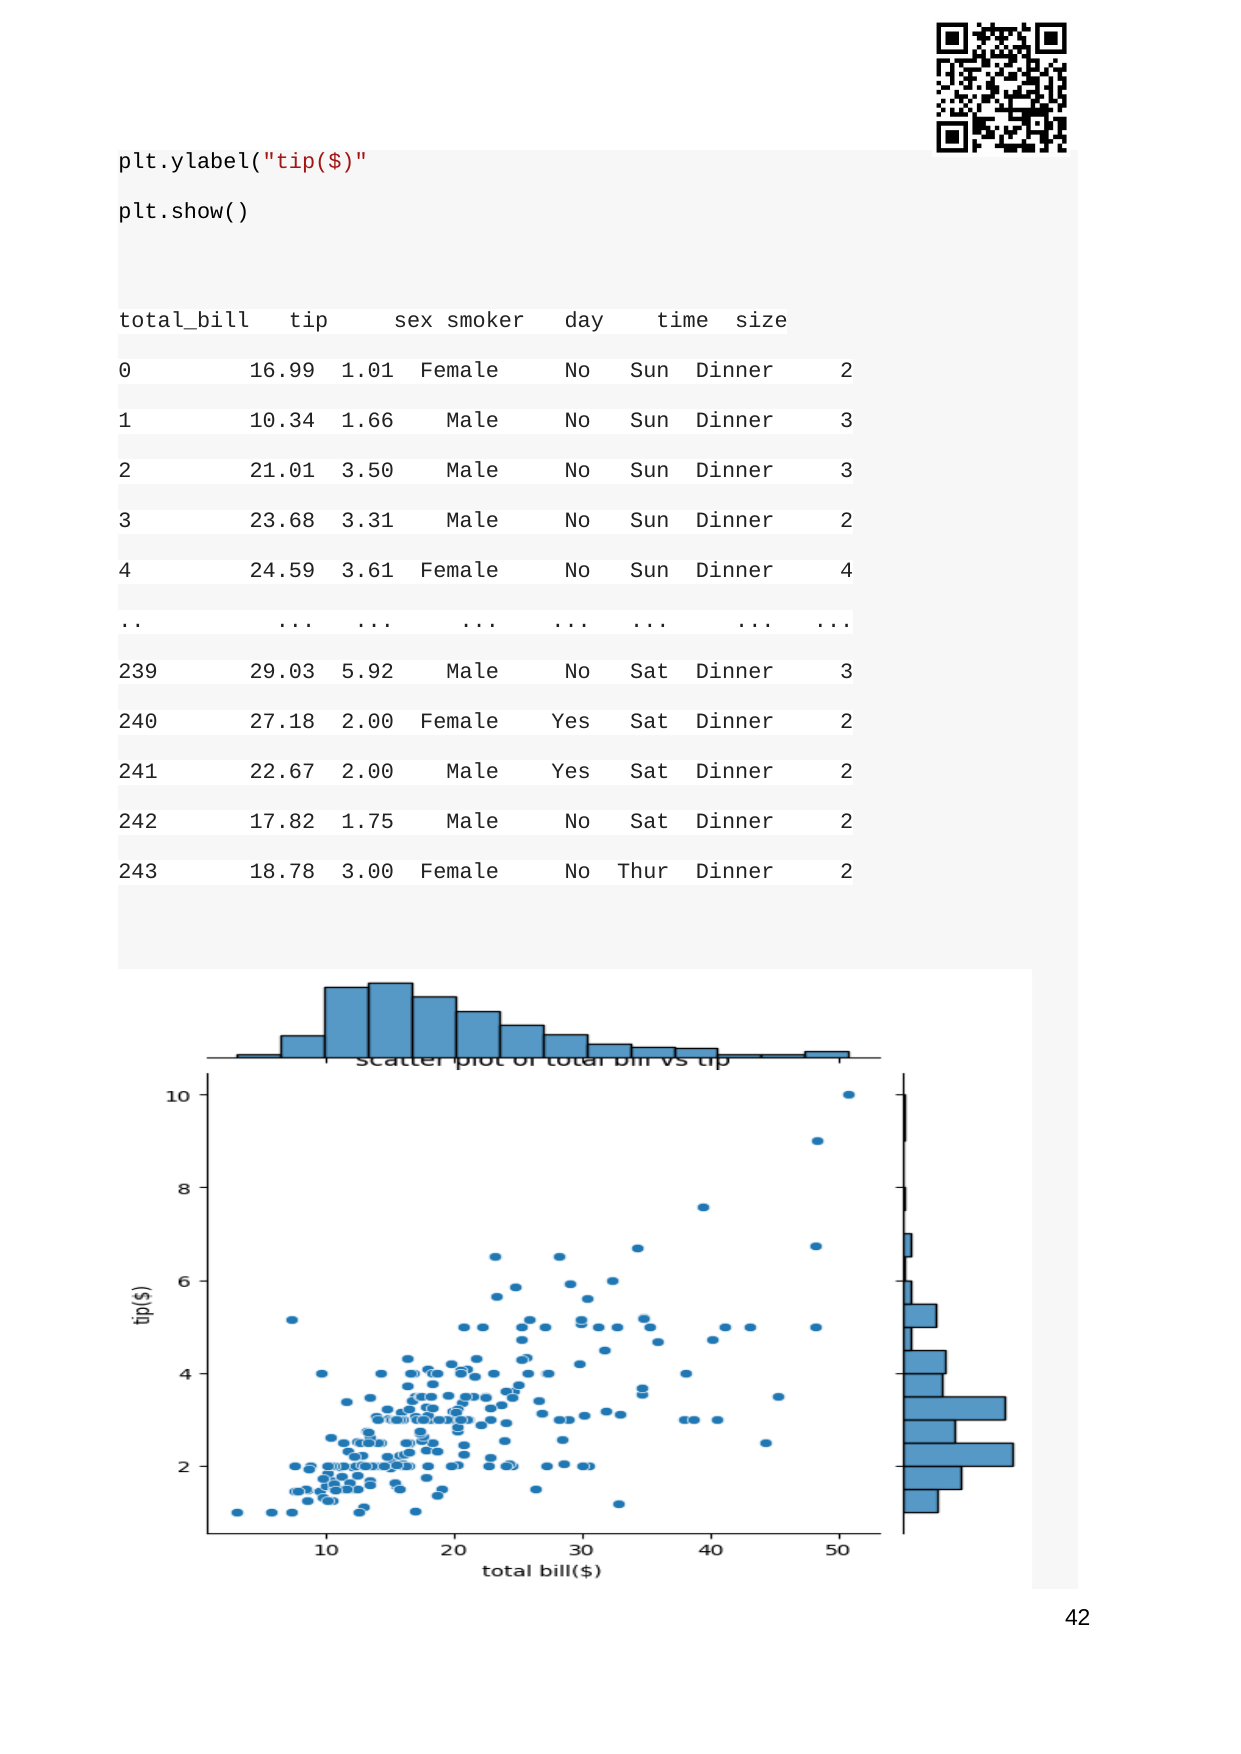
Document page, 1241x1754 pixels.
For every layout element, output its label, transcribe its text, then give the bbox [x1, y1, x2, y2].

text 4 24.59 3.61 Female No Sun Dinner 4 [118, 559, 1078, 584]
text 240 27.18 2.00 Female Yes Sat Dinner 2 [118, 710, 1078, 735]
text 239 29.03 5.92 Male No Sat Dinner 3 [118, 660, 1078, 684]
text plt.ylabel("tip($)" [118, 150, 1078, 175]
text 242 17.82 1.75 Male No Sat Dinner 2 [118, 810, 1078, 835]
text .. ... ... ... ... ... ... ... [118, 610, 1078, 634]
text plt.show() [118, 200, 1078, 225]
text 0 16.99 1.01 Female No Sun Dinner 2 [118, 359, 1078, 384]
text 243 18.78 3.00 Female No Thur Dinner 2 [118, 860, 1078, 885]
text 3 23.68 3.31 Male No Sun Dinner 2 [118, 509, 1078, 534]
text 1 10.34 1.66 Male No Sun Dinner 3 [118, 409, 1078, 434]
text 241 22.67 2.00 Male Yes Sat Dinner 2 [118, 760, 1078, 785]
text total_bill tip sex smoker day time size [118, 309, 1078, 334]
text 2 21.01 3.50 Male No Sun Dinner 3 [118, 459, 1078, 484]
